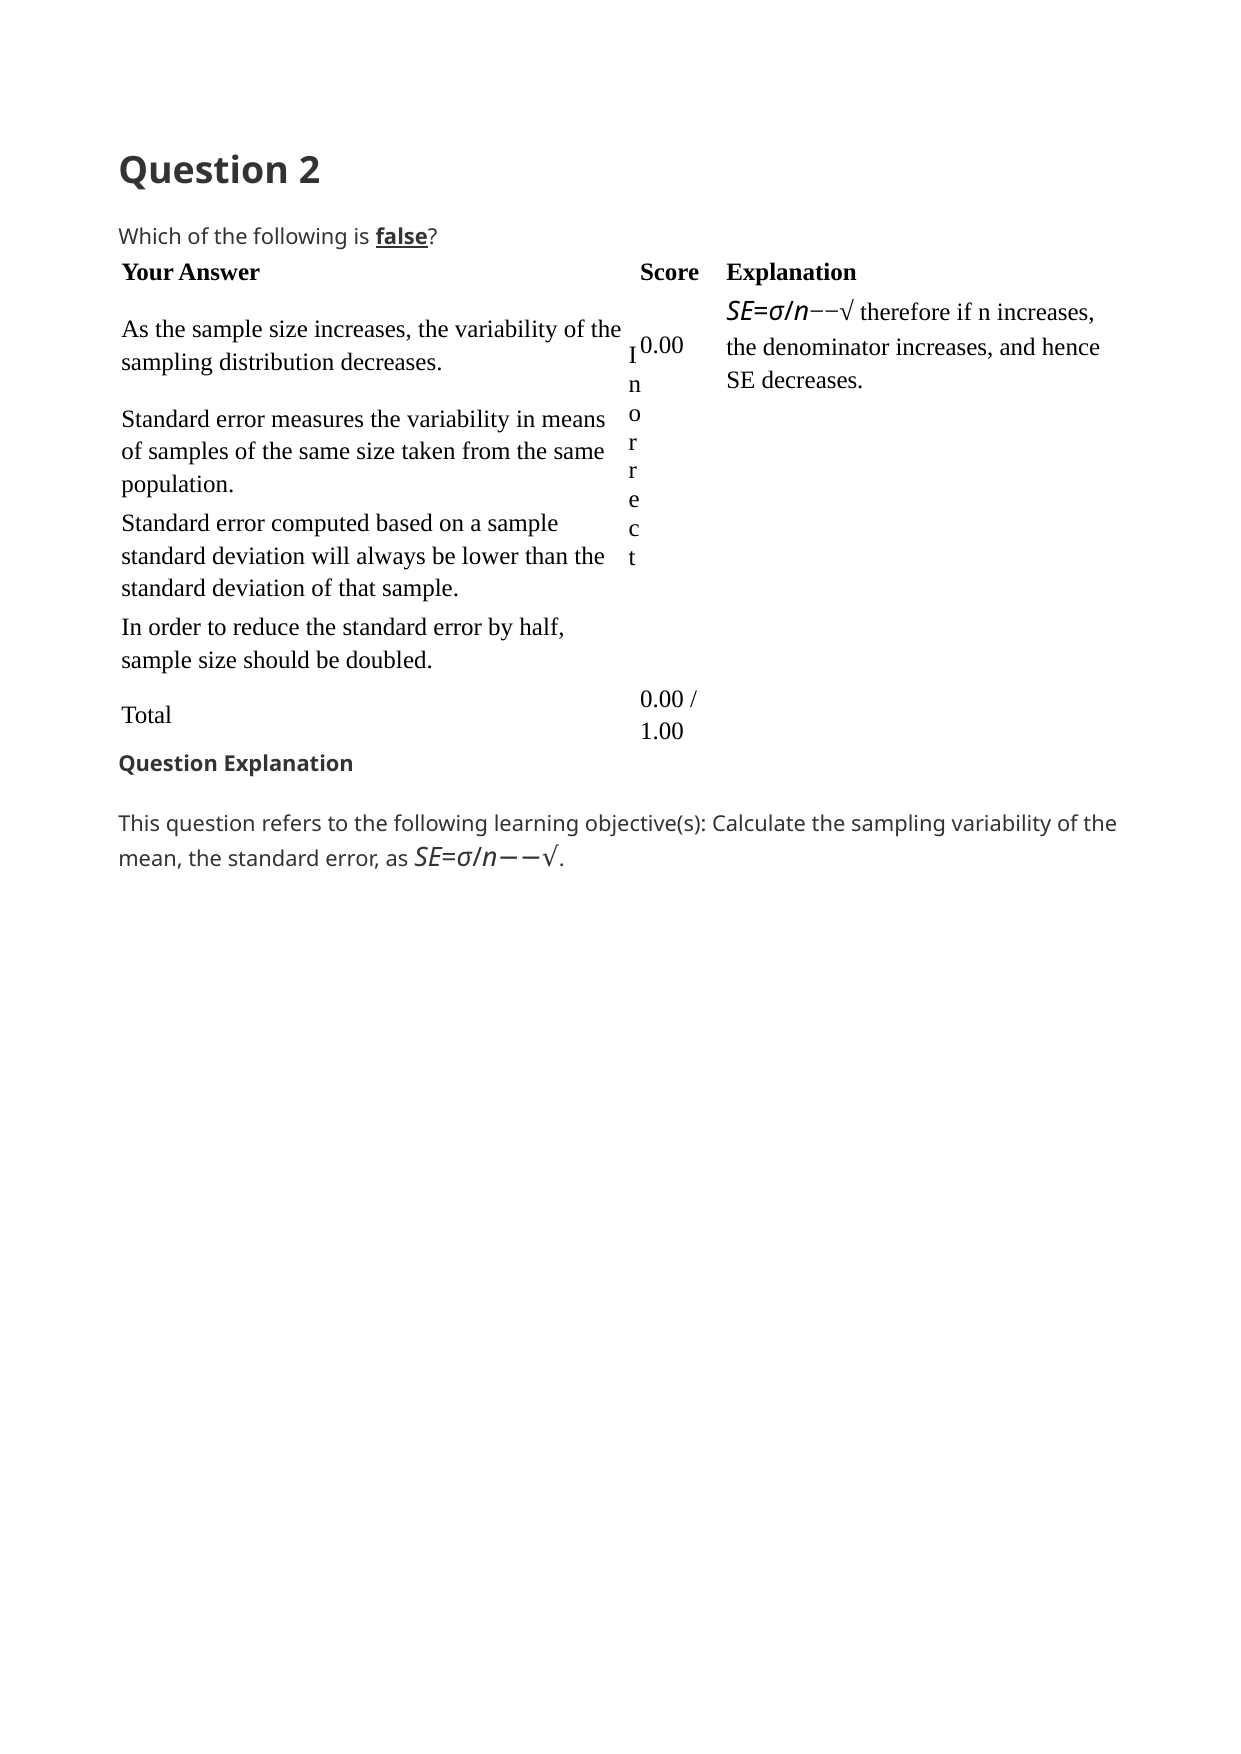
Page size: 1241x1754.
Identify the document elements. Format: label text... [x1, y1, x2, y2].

table_cell [637, 501, 723, 605]
table_cell [625, 289, 637, 449]
subtitle Question 2 [118, 143, 1122, 194]
table_cell [637, 397, 723, 501]
table_cell [723, 397, 1122, 501]
table_cell [631, 421, 637, 496]
table_cell Standard error computed based on a sample standard deviation will always be lower than the standard deviation of that sample. [118, 501, 625, 605]
table_cell [625, 501, 637, 605]
table_cell SE=σ/n−−√ therefore if n increases, the denominator increases, and hence SE decreases. [723, 289, 1122, 397]
table_cell [631, 397, 637, 420]
table_cell As the sample size increases, the variability of the sampling distribution decreases. [118, 289, 625, 397]
table_header Explanation [723, 250, 1122, 289]
table_cell In order to reduce the standard error by half, sample size should be doubled. [118, 605, 625, 677]
table_cell [631, 525, 637, 535]
text Question Explanation This question refers to the following learning objective(s): Calculate the sampling variability of the mean, the standard error, as SE=σ/n−−√. [118, 748, 1122, 874]
table_header [625, 250, 637, 289]
table_cell [723, 605, 1122, 677]
table_cell 0.00 / 1.00 [637, 677, 723, 748]
table_cell [631, 507, 637, 525]
table_cell [625, 605, 637, 677]
table_cell 0.00 [637, 289, 723, 397]
table_cell Standard error measures the variability in means of samples of the same size taken from the same population. [118, 397, 625, 501]
text Which of the following is false? [118, 207, 1122, 250]
table_header Score [637, 250, 723, 289]
table_cell [637, 605, 723, 677]
table_cell [723, 501, 1122, 605]
table_header Your Answer [118, 250, 625, 289]
table_cell [625, 677, 637, 748]
table_cell Total [118, 677, 625, 748]
table_cell [723, 677, 1122, 748]
